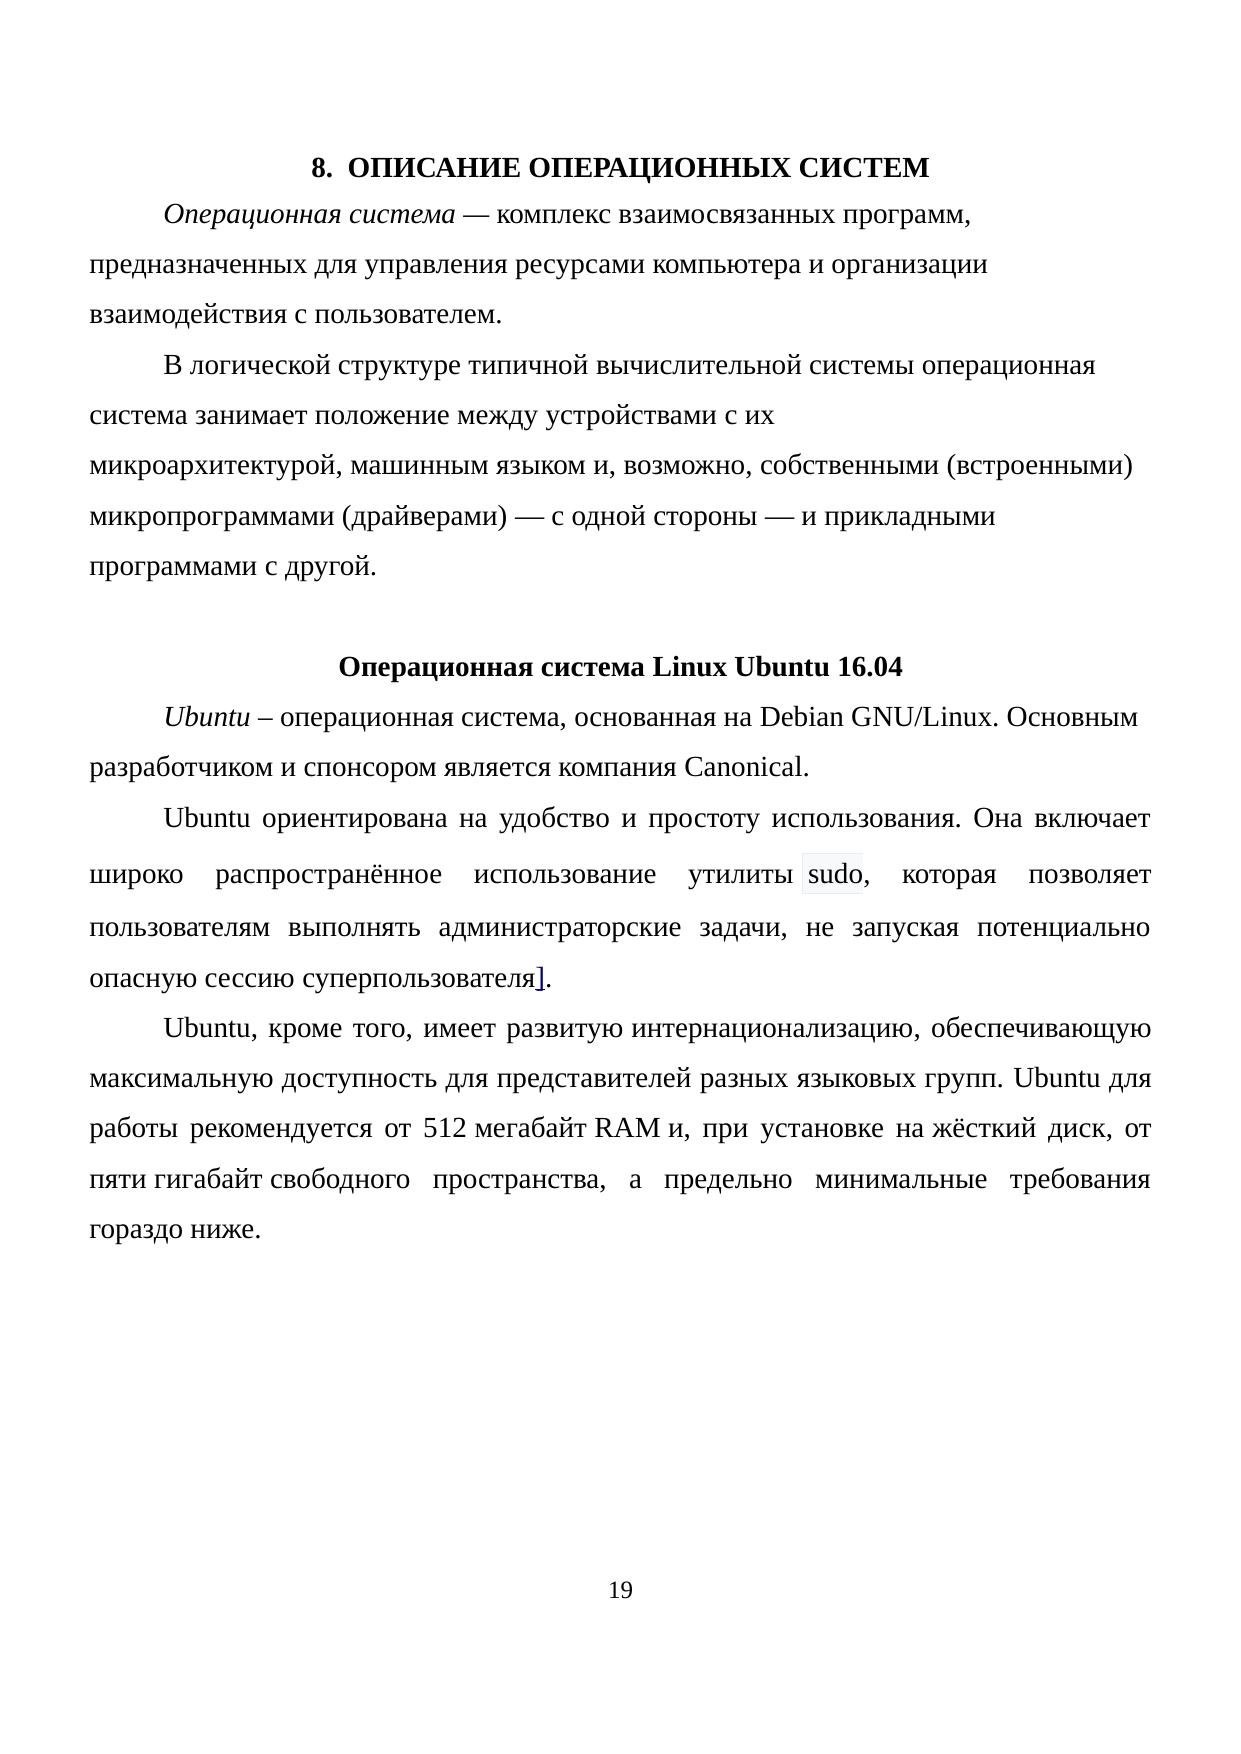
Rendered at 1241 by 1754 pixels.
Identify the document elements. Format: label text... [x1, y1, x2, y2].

subtitle 8. описание операционных систем [89, 150, 1152, 183]
text В логической структуре типичной вычислительной системы операционная система занимает положение между устройствами с их микроархитектурой, машинным языком и, возможно, собственными (встроенными) микропрограммами (драйверами) — с одной стороны — и прикладными программами с другой. [89, 347, 1152, 582]
text Ubuntu ориентирована на удобство и простоту использования. Она включает широко распространённое использование утилиты sudo, которая позволяет пользователям выполнять администраторские задачи, не запуская потенциально опасную сессию суперпользователя]. [89, 800, 1152, 993]
text Ubuntu – операционная система, основанная на Debian GNU/Linux. Основным разработчиком и спонсором является компания Canonical. [89, 699, 1152, 783]
text Операционная система — комплекс взаимосвязанных программ, предназначенных для управления ресурсами компьютера и организации взаимодействия с пользователем. [89, 196, 1152, 330]
text Операционная система Linux Ubuntu 16.04 [89, 649, 1152, 682]
text Ubuntu, кроме того, имеет развитую интернационализацию, обеспечивающую максимальную доступность для представителей разных языковых групп. Ubuntu для работы рекомендуется от 512 мегабайт RAM и, при установке на жёсткий диск, от пяти гигабайт свободного пространства, а предельно минимальные требования гораздо ниже. [89, 1010, 1152, 1245]
